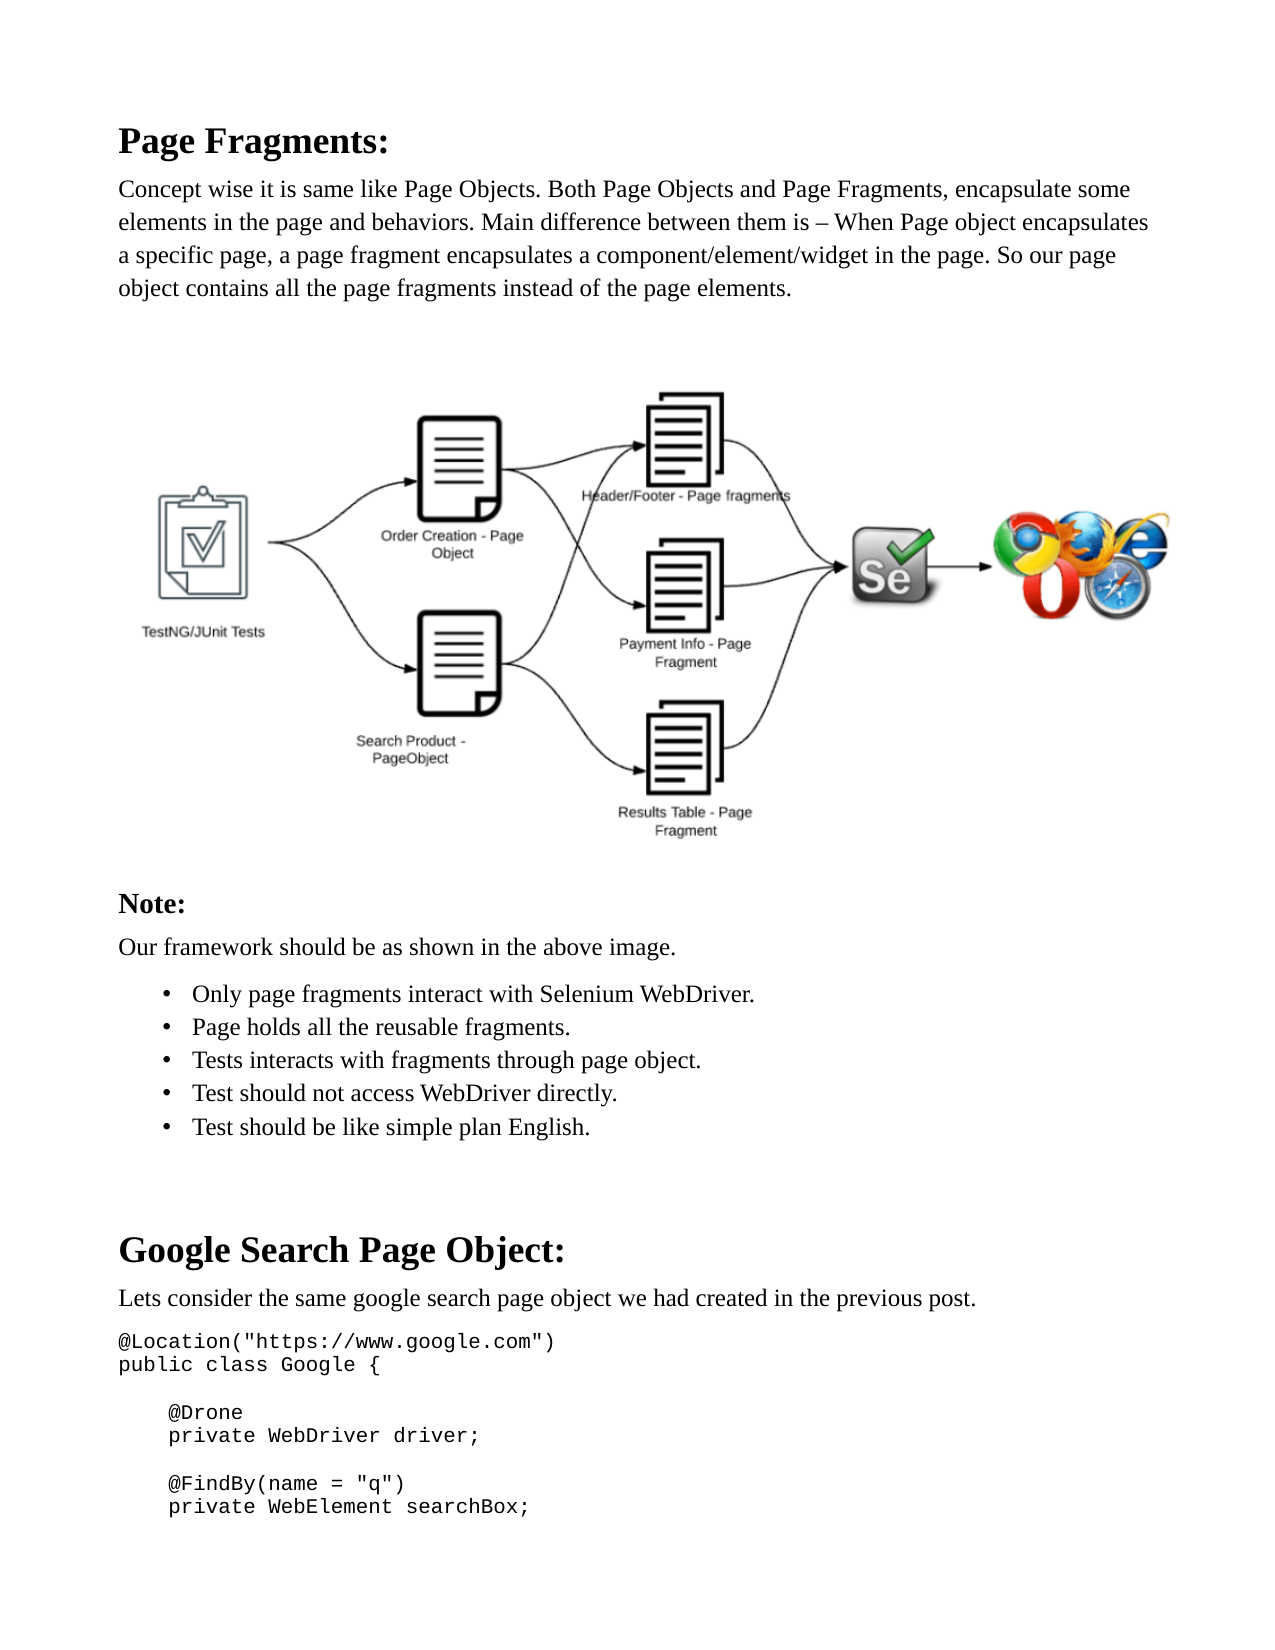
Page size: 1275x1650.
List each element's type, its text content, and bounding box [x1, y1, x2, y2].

text private WebElement searchBox; [118, 1496, 1157, 1520]
text Our framework should be as shown in the above image. [118, 932, 1157, 961]
text @Location("https://www.google.com") [118, 1331, 1157, 1354]
text @FindBy(name = "q") [118, 1473, 1157, 1496]
text Lets consider the same google search page object we had created in the previous post. [118, 1283, 1157, 1312]
text private WebDriver driver; [118, 1425, 1157, 1449]
picture [118, 368, 1181, 853]
text Concept wise it is same like Page Objects. Both Page Objects and Page Fragments, encapsulate some elements in the page and behaviors. Main difference between them is – When Page object encapsulates a specific page, a page fragment encapsulates a component/element/widget in the page. So our page object contains all the page fragments instead of the page elements. [118, 174, 1157, 302]
list Tests interacts with fragments through page object. [162, 1046, 1157, 1074]
subtitle Page Fragments: [118, 118, 1157, 161]
list Test should not access WebDriver directly. [162, 1078, 1157, 1107]
text public class Google { [118, 1354, 1157, 1378]
list Test should be like simple plan English. [162, 1112, 1157, 1140]
text @Drone [118, 1402, 1157, 1425]
list Only page fragments interact with Selenium WebDriver. [162, 979, 1157, 1008]
subtitle Google Search Page Object: [118, 1228, 1157, 1271]
list Page holds all the reusable fragments. [162, 1012, 1157, 1041]
subtitle Note: [118, 886, 1157, 919]
